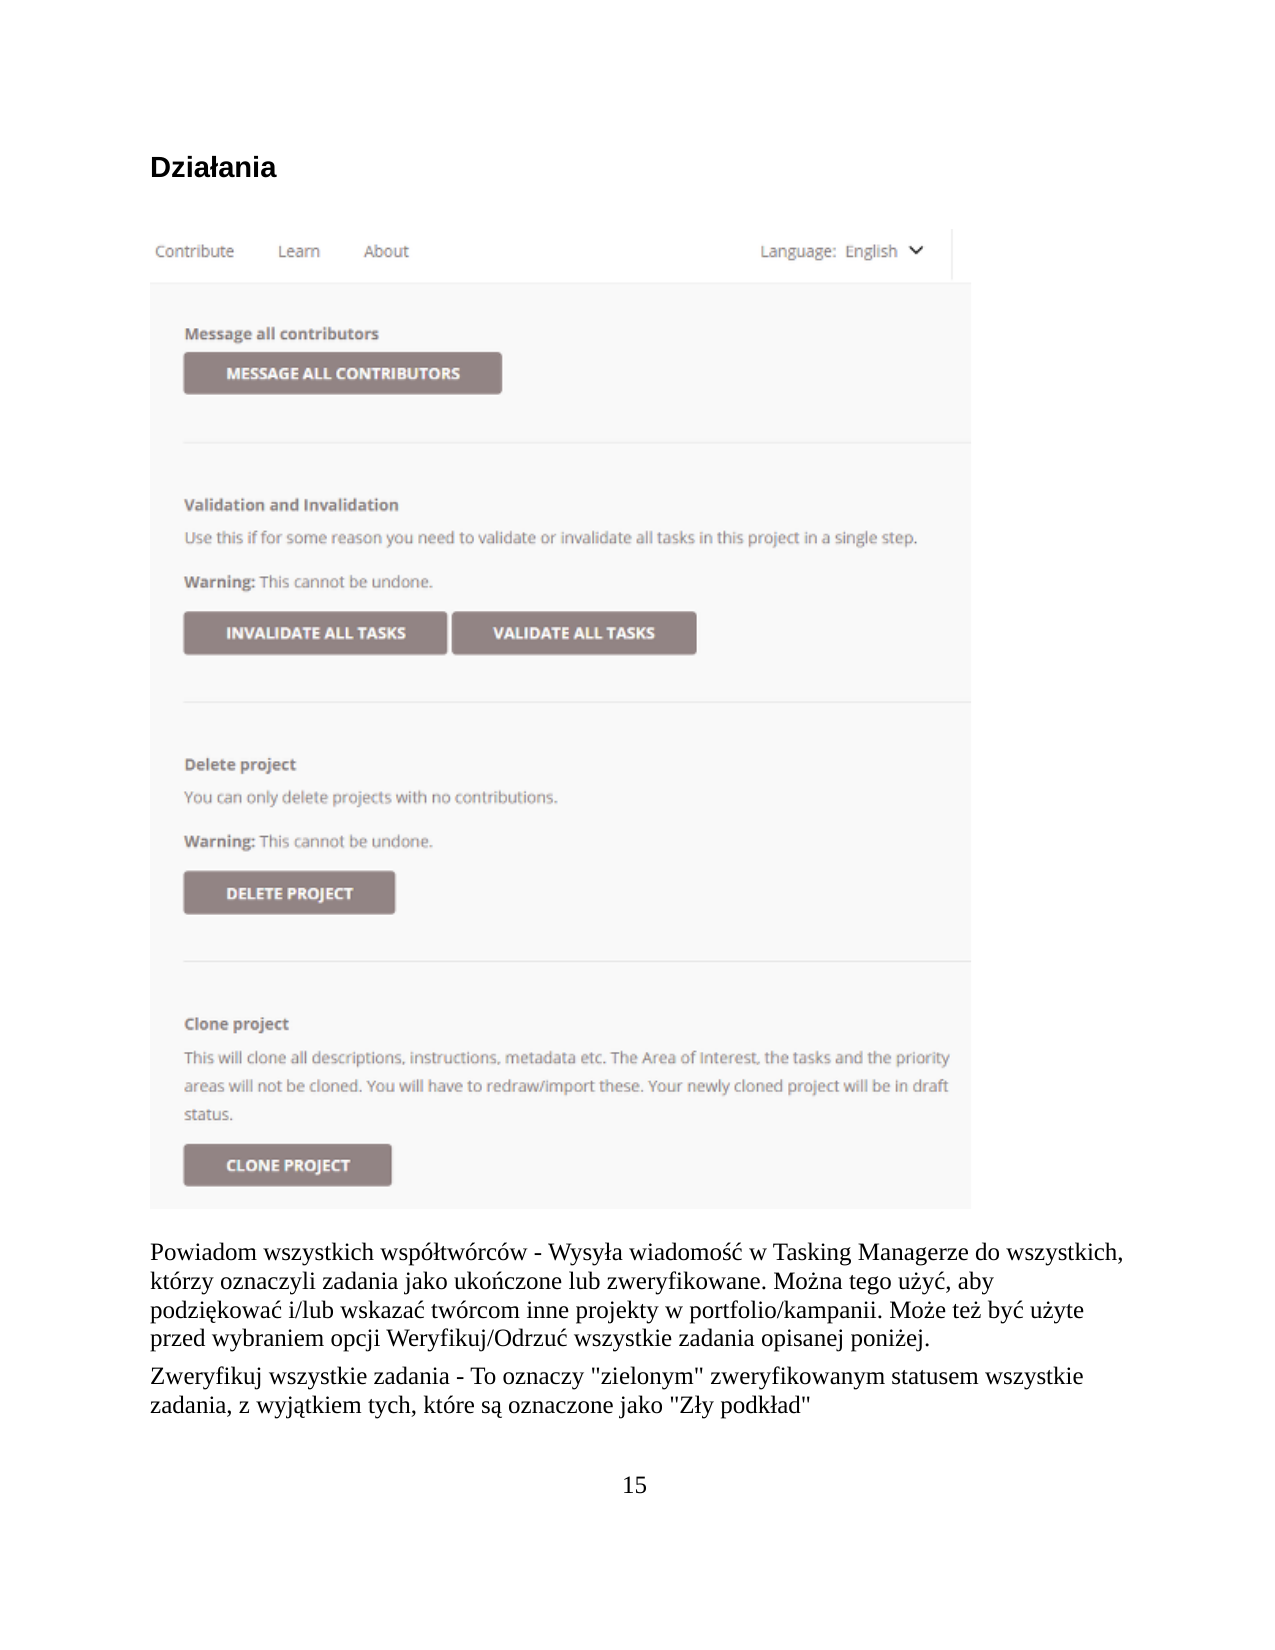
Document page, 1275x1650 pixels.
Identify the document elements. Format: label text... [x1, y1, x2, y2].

text Powiadom wszystkich współtwórców - Wysyła wiadomość w Tasking Managerze do wszystkich, którzy oznaczyli zadania jako ukończone lub zweryfikowane. Można tego użyć, aby podziękować i/lub wskazać twórcom inne projekty w portfolio/kampanii. Może też być użyte przed wybraniem opcji Weryfikuj/Odrzuć wszystkie zadania opisanej poniżej. [150, 1237, 1125, 1352]
subtitle Działania [150, 150, 1125, 217]
text Zweryfikuj wszystkie zadania - To oznaczy "zielonym" zweryfikowanym statusem wszystkie zadania, z wyjątkiem tych, które są oznaczone jako "Zły podkład" [150, 1361, 1125, 1419]
picture [150, 229, 972, 1209]
